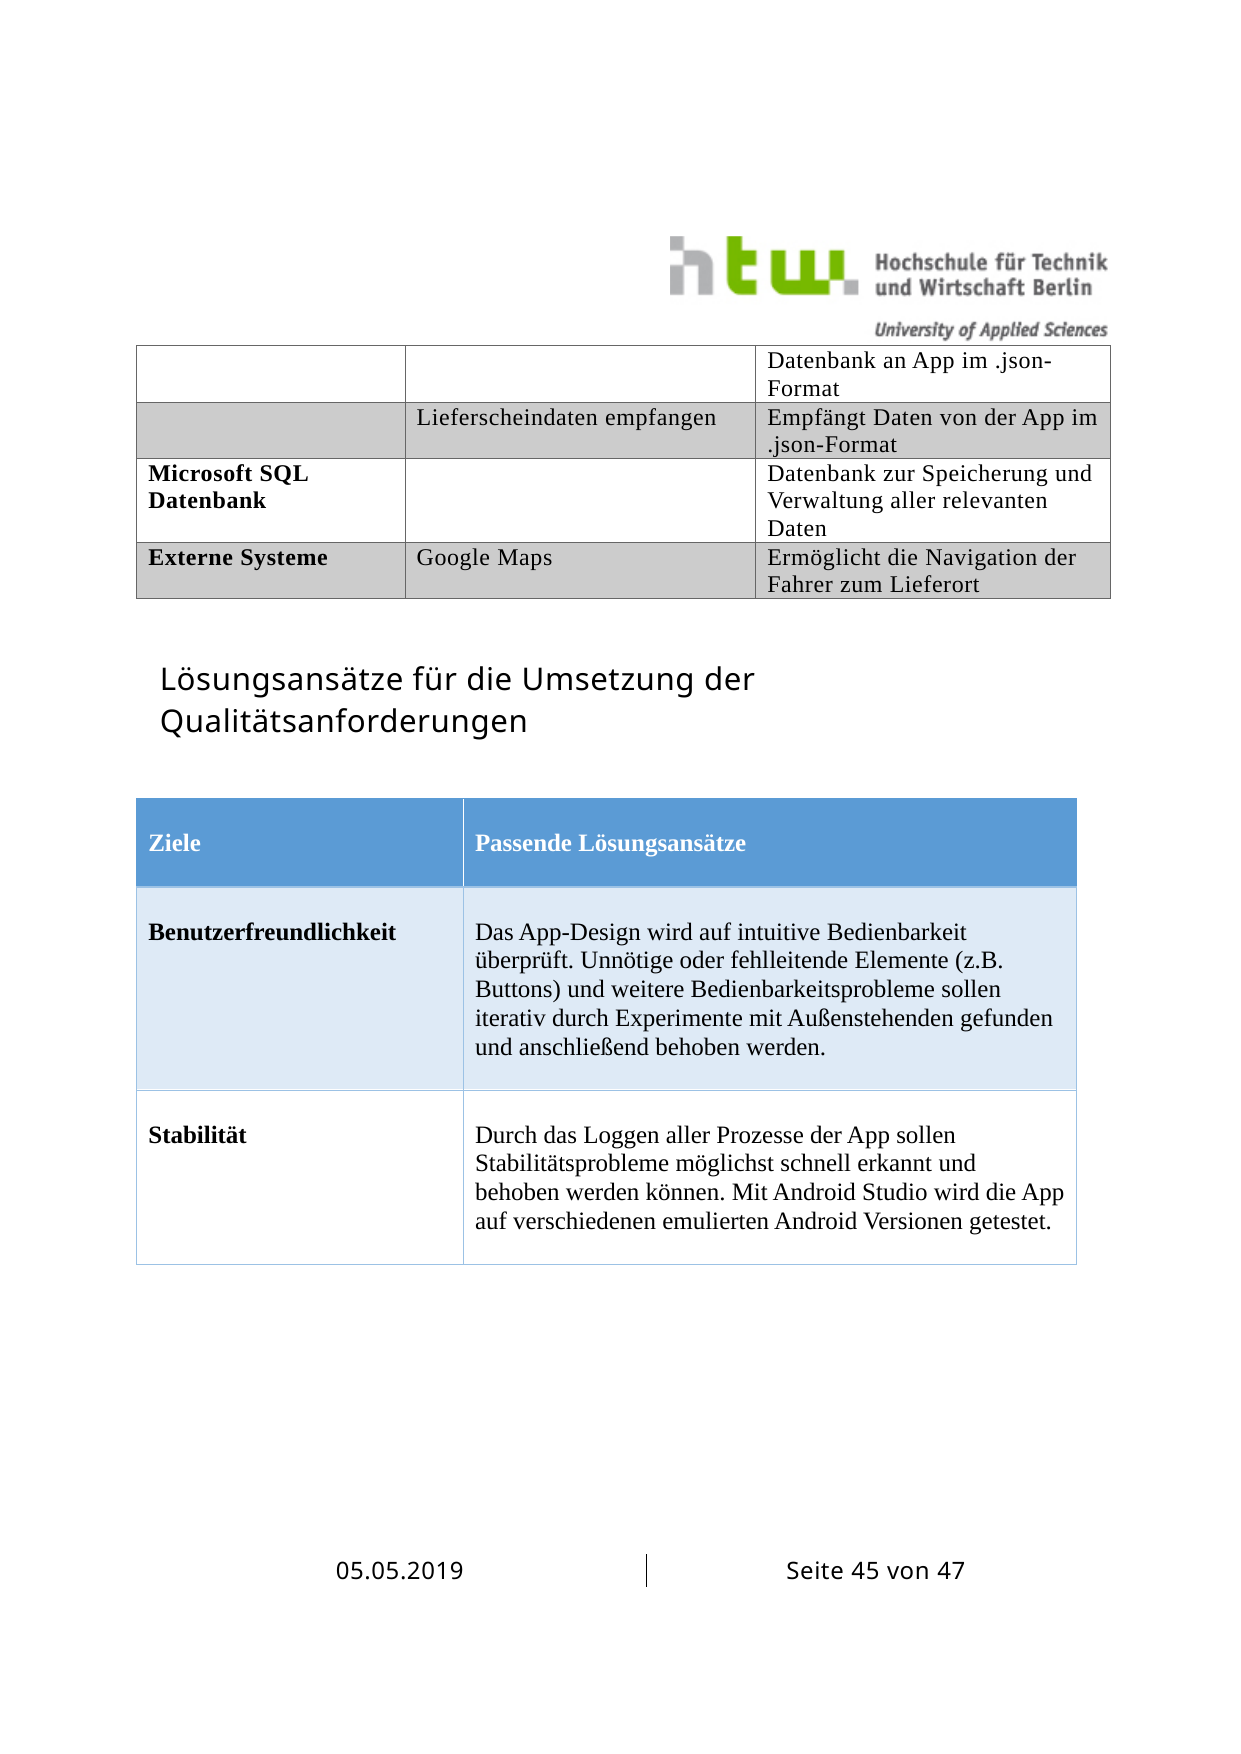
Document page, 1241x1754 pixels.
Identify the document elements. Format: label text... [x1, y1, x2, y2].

table_cell Empfängt Daten von der App im .json-Format [756, 403, 1110, 458]
table_cell Google Maps [406, 543, 755, 598]
table_cell [406, 346, 755, 402]
table_header Ziele [137, 799, 463, 886]
table_cell Datenbank an App im .json-Format [756, 346, 1110, 402]
subtitle Lösungsansätze für die Umsetzung der Qualitätsanforderungen [159, 657, 1110, 742]
table_cell [406, 459, 755, 542]
table_cell Externe Systeme [137, 543, 405, 598]
table_cell Microsoft SQL Datenbank [137, 459, 405, 542]
table_cell Ermöglicht die Navigation der Fahrer zum Lieferort [756, 543, 1110, 598]
table_cell Lieferscheindaten empfangen [406, 403, 755, 458]
table_cell [137, 403, 405, 458]
table_header Passende Lösungsansätze [464, 799, 1076, 886]
table_cell [137, 346, 405, 402]
table_cell Benutzerfreundlichkeit [137, 888, 463, 1089]
table_cell Das App-Design wird auf intuitive Bedienbarkeit überprüft. Unnötige oder fehlleitende Elemente (z.B. Buttons) und weitere Bedienbarkeitsprobleme sollen iterativ durch Experimente mit Außenstehenden gefunden und anschließend behoben werden. [464, 888, 1076, 1089]
table_cell Durch das Loggen aller Prozesse der App sollen Stabilitätsprobleme möglichst schnell erkannt und behoben werden können. Mit Android Studio wird die App auf verschiedenen emulierten Android Versionen getestet. [464, 1091, 1076, 1264]
table_cell Stabilität [137, 1091, 463, 1264]
table_cell Datenbank zur Speicherung und Verwaltung aller relevanten Daten [756, 459, 1110, 542]
